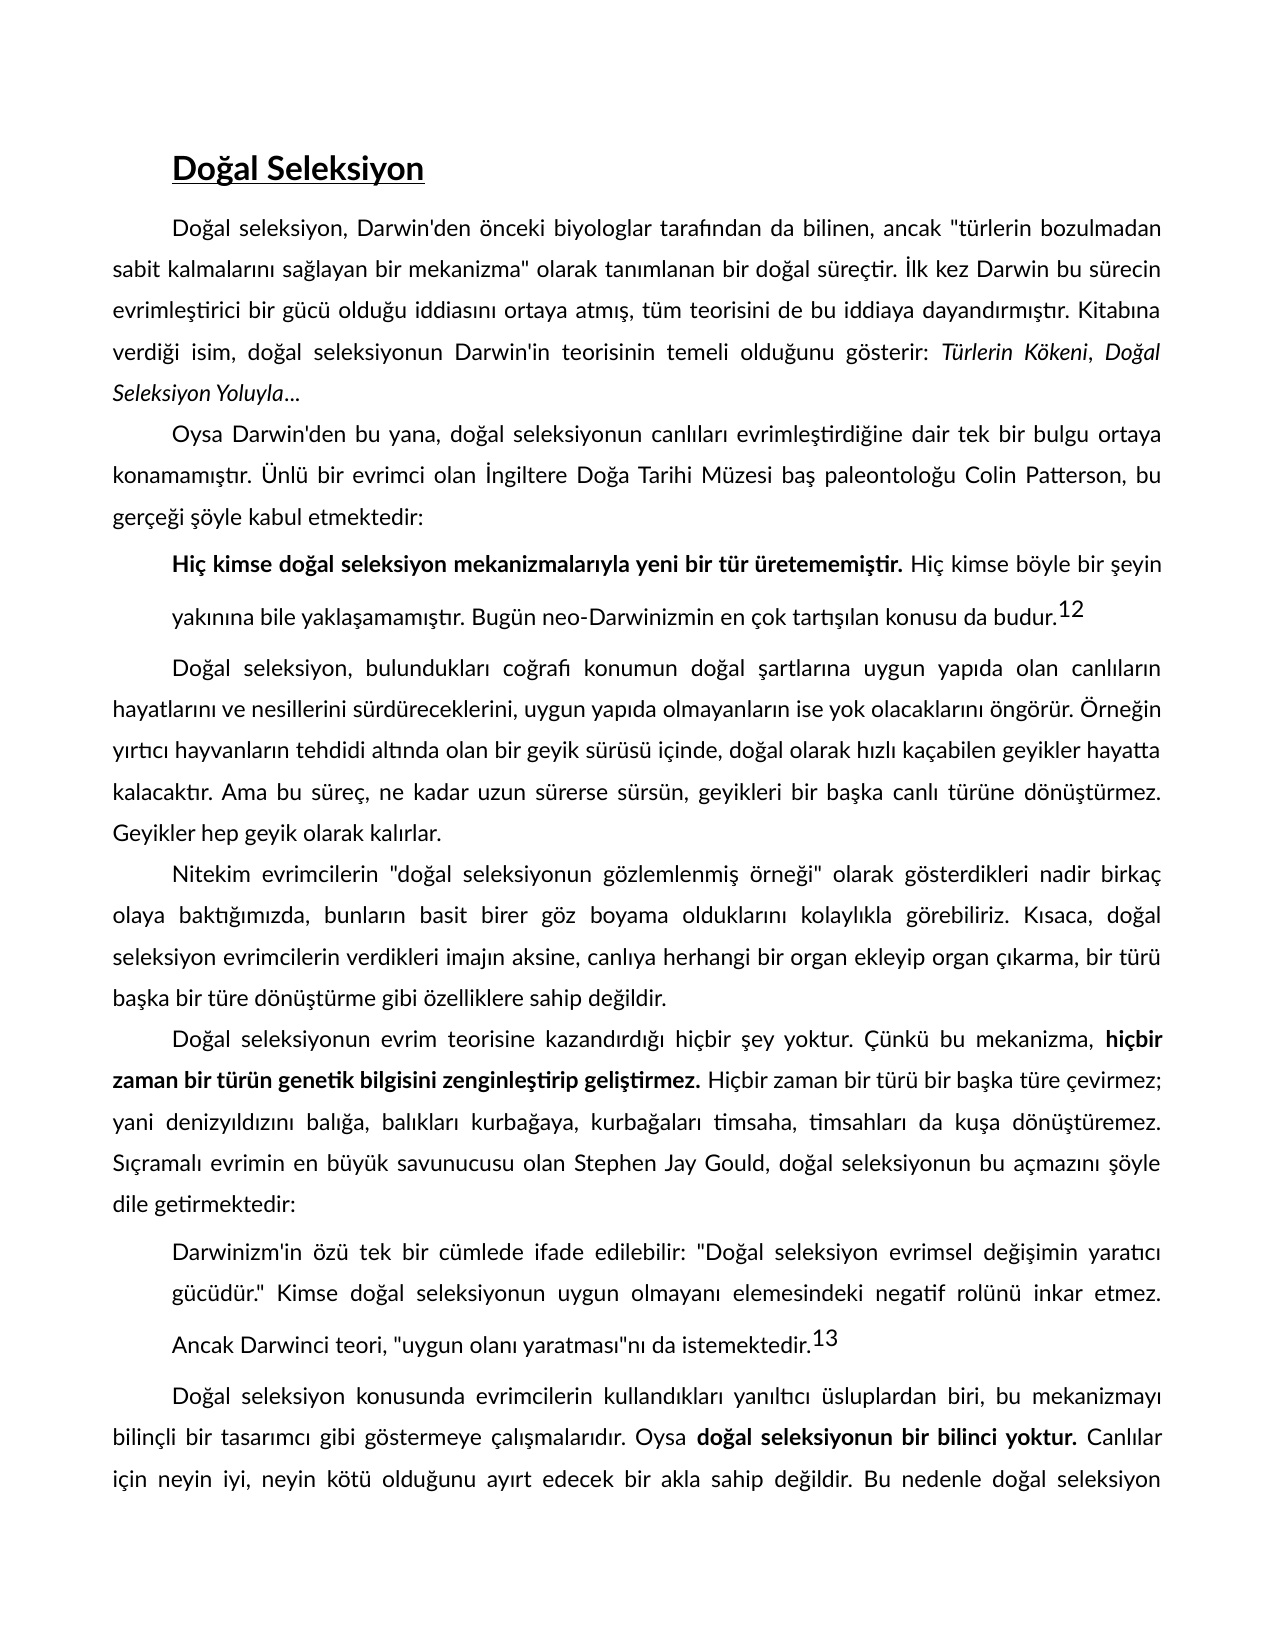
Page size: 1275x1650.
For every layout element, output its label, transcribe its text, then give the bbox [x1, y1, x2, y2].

text Hiç kimse doğal seleksiyon mekanizmalarıyla yeni bir tür üretememiştir. Hiç kimse böyle bir şeyin yakınına bile yaklaşamamıştır. Bugün neo-Darwinizmin en çok tartışılan konusu da budur.12 [172, 550, 1162, 630]
text Oysa Darwin'den bu yana, doğal seleksiyonun canlıları evrimleştirdiğine dair tek bir bulgu ortaya konamamıştır. Ünlü bir evrimci olan İngiltere Doğa Tarihi Müzesi baş paleontoloğu Colin Patterson, bu gerçeği şöyle kabul etmektedir: [112, 420, 1162, 530]
text Doğal Seleksiyon [172, 148, 1162, 188]
text Nitekim evrimcilerin "doğal seleksiyonun gözlemlenmiş örneği" olarak gösterdikleri nadir birkaç olaya baktığımızda, bunların basit birer göz boyama olduklarını kolaylıkla görebiliriz. Kısaca, doğal seleksiyon evrimcilerin verdikleri imajın aksine, canlıya herhangi bir organ ekleyip organ çıkarma, bir türü başka bir türe dönüştürme gibi özelliklere sahip değildir. [112, 860, 1162, 1011]
text Doğal seleksiyonun evrim teorisine kazandırdığı hiçbir şey yoktur. Çünkü bu mekanizma, hiçbir zaman bir türün genetik bilgisini zenginleştirip geliştirmez. Hiçbir zaman bir türü bir başka türe çevirmez; yani denizyıldızını balığa, balıkları kurbağaya, kurbağaları timsaha, timsahları da kuşa dönüştüremez. Sıçramalı evrimin en büyük savunucusu olan Stephen Jay Gould, doğal seleksiyonun bu açmazını şöyle dile getirmektedir: [112, 1025, 1162, 1217]
text Doğal seleksiyon konusunda evrimcilerin kullandıkları yanıltıcı üsluplardan biri, bu mekanizmayı bilinçli bir tasarımcı gibi göstermeye çalışmalarıdır. Oysa doğal seleksiyonun bir bilinci yoktur. Canlılar için neyin iyi, neyin kötü olduğunu ayırt edecek bir akla sahip değildir. Bu nedenle doğal seleksiyon [112, 1382, 1162, 1492]
text Doğal seleksiyon, bulundukları coğrafi konumun doğal şartlarına uygun yapıda olan canlıların hayatlarını ve nesillerini sürdüreceklerini, uygun yapıda olmayanların ise yok olacaklarını öngörür. Örneğin yırtıcı hayvanların tehdidi altında olan bir geyik sürüsü içinde, doğal olarak hızlı kaçabilen geyikler hayatta kalacaktır. Ama bu süreç, ne kadar uzun sürerse sürsün, geyikleri bir başka canlı türüne dönüştürmez. Geyikler hep geyik olarak kalırlar. [112, 653, 1162, 846]
text Darwinizm'in özü tek bir cümlede ifade edilebilir: "Doğal seleksiyon evrimsel değişimin yaratıcı gücüdür." Kimse doğal seleksiyonun uygun olmayanı elemesindeki negatif rolünü inkar etmez. Ancak Darwinci teori, "uygun olanı yaratması"nı da istemektedir.13 [172, 1237, 1162, 1358]
text Doğal seleksiyon, Darwin'den önceki biyologlar tarafından da bilinen, ancak "türlerin bozulmadan sabit kalmalarını sağlayan bir mekanizma" olarak tanımlanan bir doğal süreçtir. İlk kez Darwin bu sürecin evrimleştirici bir gücü olduğu iddiasını ortaya atmış, tüm teorisini de bu iddiaya dayandırmıştır. Kitabına verdiği isim, doğal seleksiyonun Darwin'in teorisinin temeli olduğunu gösterir: Türlerin Kökeni, Doğal Seleksiyon Yoluyla... [112, 214, 1162, 406]
